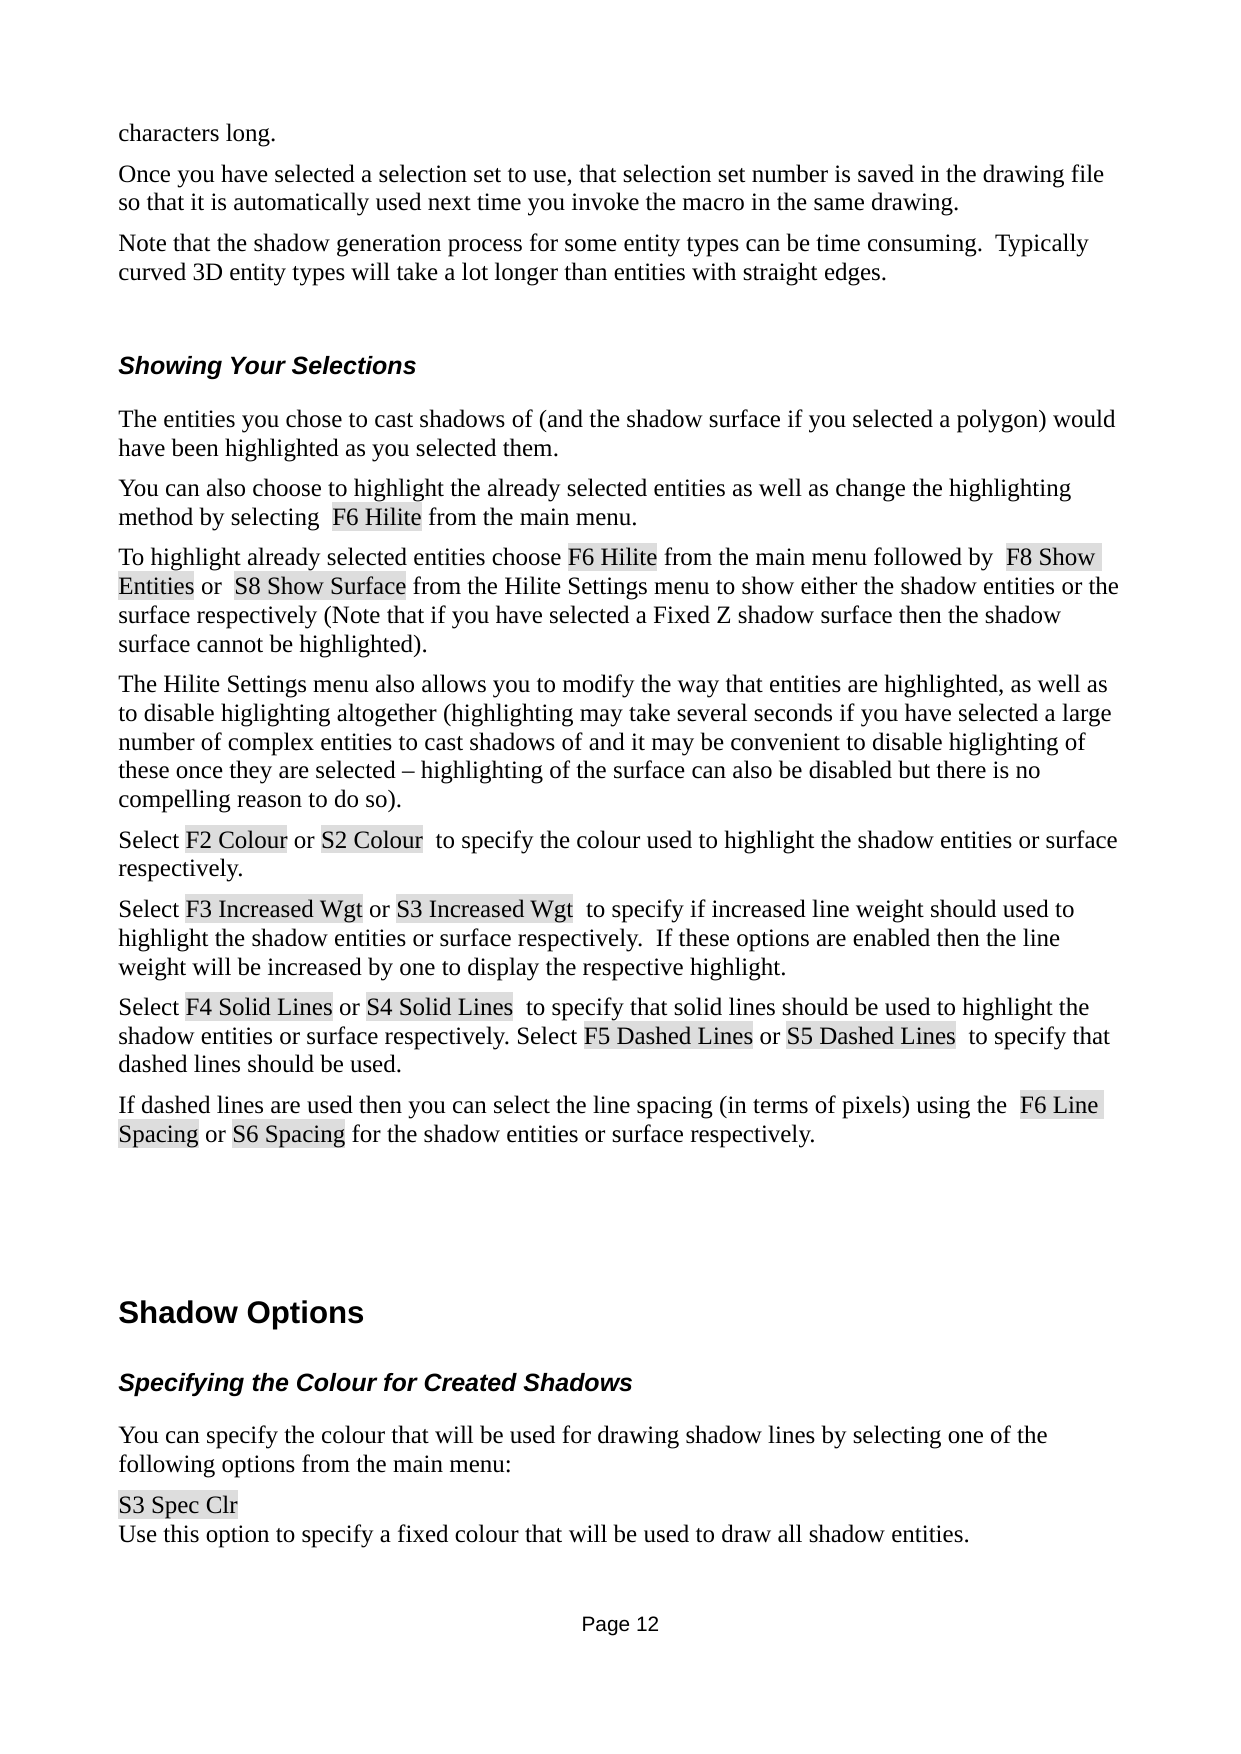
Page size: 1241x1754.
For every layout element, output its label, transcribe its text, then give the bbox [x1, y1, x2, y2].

subtitle Showing Your Selections [118, 351, 1122, 380]
text The entities you chose to cast shadows of (and the shadow surface if you selected a polygon) would have been highlighted as you selected them. [118, 404, 1122, 461]
text The Hilite Settings menu also allows you to modify the way that entities are highlighted, as well as to disable higlighting altogether (highlighting may take several seconds if you have selected a large number of complex entities to cast shadows of and it may be convenient to disable higlighting of these once they are selected – highlighting of the surface can also be disabled but there is no compelling reason to do so). [118, 669, 1122, 813]
text Select F2 Colour or S2 Colour to specify the colour used to highlight the shadow entities or surface respectively. [118, 825, 1122, 882]
text Select F4 Solid Lines or S4 Solid Lines to specify that solid lines should be used to highlight the shadow entities or surface respectively. Select F5 Dashed Lines or S5 Dashed Lines to specify that dashed lines should be used. [118, 992, 1122, 1078]
text To highlight already selected entities choose F6 Hilite from the main menu followed by F8 Show Entities or S8 Show Surface from the Hilite Settings menu to show either the shadow entities or the surface respectively (Note that if you have selected a Fixed Z shadow surface then the shadow surface cannot be highlighted). [118, 542, 1122, 657]
subtitle Shadow Options [118, 1294, 1122, 1330]
text If dashed lines are used then you can select the line spacing (in terms of pixels) using the F6 Line Spacing or S6 Spacing for the shadow entities or surface respectively. [118, 1090, 1122, 1148]
text characters long. [118, 118, 1122, 147]
text Select F3 Increased Wgt or S3 Increased Wgt to specify if increased line weight should used to highlight the shadow entities or surface respectively. If these options are enabled then the line weight will be increased by one to display the respective highlight. [118, 894, 1122, 980]
text S3 Spec Clr Use this option to specify a fixed colour that will be used to draw all shadow entities. [118, 1490, 1122, 1547]
subtitle Specifying the Colour for Created Shadows [118, 1368, 1122, 1396]
text Note that the shadow generation process for some entity types can be time consuming. Typically curved 3D entity types will take a lot longer than entities with straight edges. [118, 228, 1122, 285]
text You can also choose to highlight the already selected entities as well as change the highlighting method by selecting F6 Hilite from the main menu. [118, 473, 1122, 531]
text You can specify the colour that will be used for drawing shadow lines by selecting one of the following options from the main menu: [118, 1421, 1122, 1478]
text Once you have selected a selection set to use, that selection set number is saved in the drawing file so that it is automatically used next time you invoke the macro in the same drawing. [118, 159, 1122, 216]
